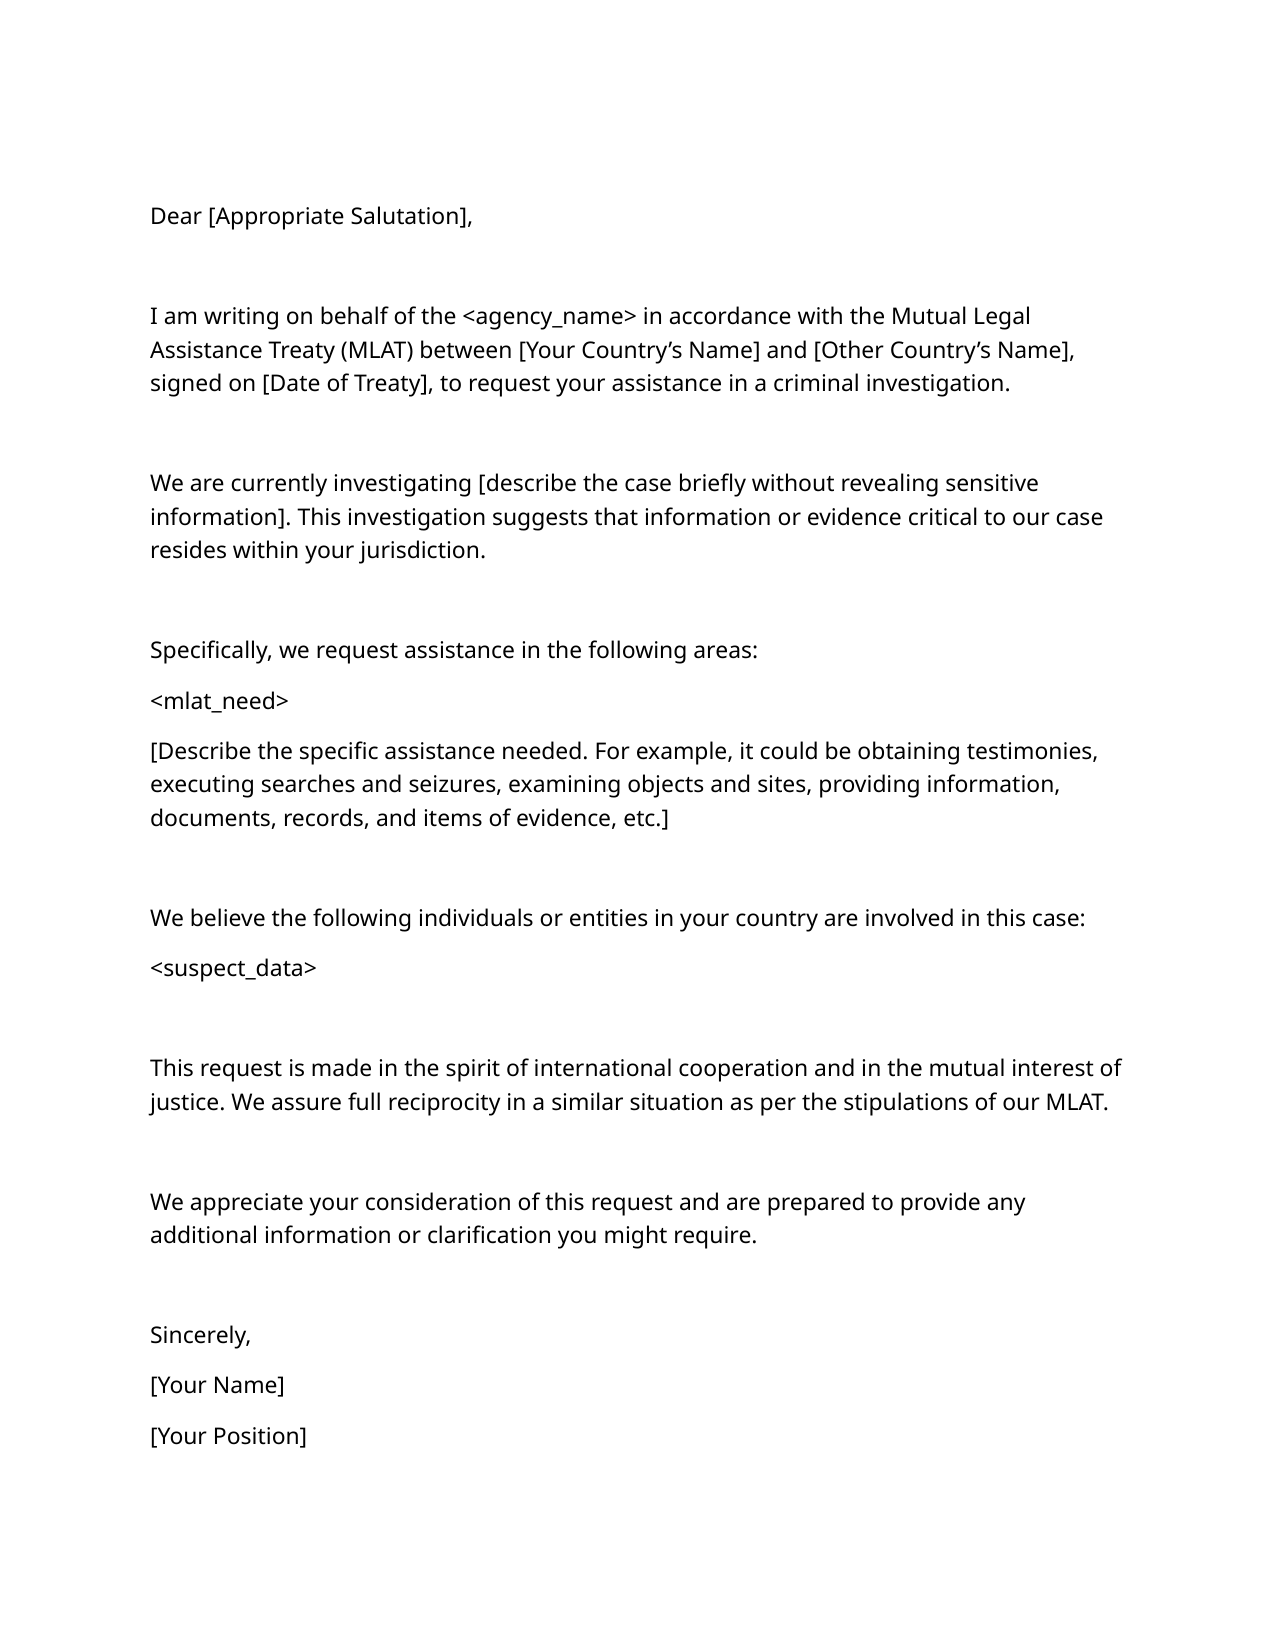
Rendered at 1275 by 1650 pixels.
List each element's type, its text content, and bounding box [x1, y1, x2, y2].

text We are currently investigating [describe the case briefly without revealing sensitive information]. This investigation suggests that information or evidence critical to our case resides within your jurisdiction. [150, 467, 1125, 566]
text [Your Position] [150, 1419, 1125, 1451]
text [Your Name] [150, 1369, 1125, 1401]
text I am writing on behalf of the <agency_name> in accordance with the Mutual Legal Assistance Treaty (MLAT) between [Your Country’s Name] and [Other Country’s Name], signed on [Date of Treaty], to request your assistance in a criminal investigation. [150, 300, 1125, 398]
text We appreciate your consideration of this request and are prepared to provide any additional information or clarification you might require. [150, 1186, 1125, 1250]
text [Describe the specific assistance needed. For example, it could be obtaining testimonies, executing searches and seizures, examining objects and sites, providing information, documents, records, and items of evidence, etc.] [150, 735, 1125, 833]
text Dear [Appropriate Salutation], [150, 200, 1125, 231]
text <mlat_need> [150, 684, 1125, 716]
text Specifically, we request assistance in the following areas: [150, 634, 1125, 666]
text We believe the following individuals or entities in your country are involved in this case: [150, 902, 1125, 933]
text Sincerely, [150, 1319, 1125, 1351]
text <suspect_data> [150, 952, 1125, 983]
text This request is made in the spirit of international cooperation and in the mutual interest of justice. We assure full reciprocity in a similar situation as per the stipulations of our MLAT. [150, 1052, 1125, 1117]
